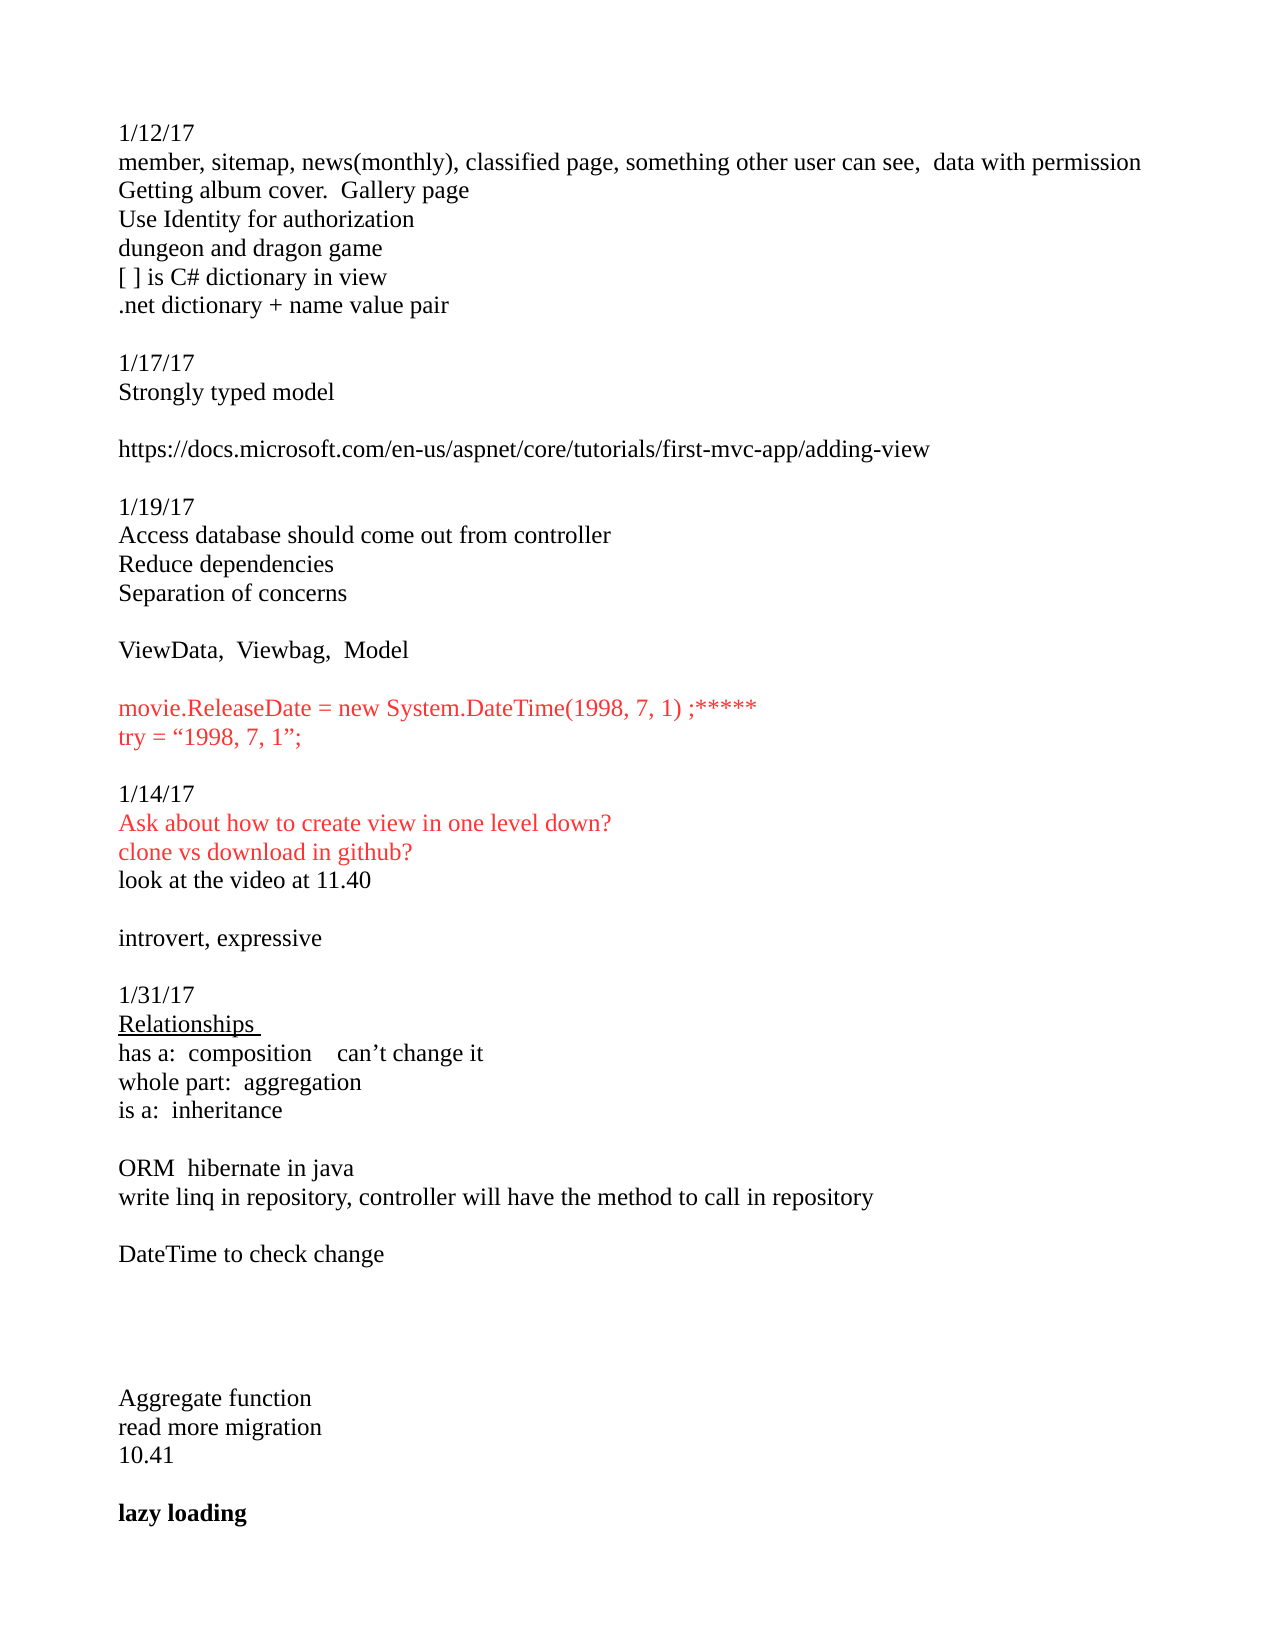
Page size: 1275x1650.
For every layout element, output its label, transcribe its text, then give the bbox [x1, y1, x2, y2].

text 1/14/17 [118, 779, 1157, 808]
text Strongly typed model [118, 377, 1157, 406]
text read more migration [118, 1412, 1157, 1441]
text 10.41 [118, 1441, 1157, 1469]
text Access database should come out from controller [118, 521, 1157, 549]
text is a: inheritance [118, 1096, 1157, 1124]
text [ ] is C# dictionary in view [118, 262, 1157, 291]
text DateTime to check change [118, 1239, 1157, 1268]
text https://docs.microsoft.com/en-us/aspnet/core/tutorials/first-mvc-app/adding-view [118, 434, 1157, 463]
text member, sitemap, news(monthly), classified page, something other user can see, data with permission [118, 147, 1157, 176]
text 1/12/17 [118, 118, 1157, 147]
text 1/31/17 [118, 981, 1157, 1009]
text .net dictionary + name value pair [118, 291, 1157, 319]
text try = “1998, 7, 1”; [118, 722, 1157, 751]
text write linq in repository, controller will have the method to call in repository [118, 1182, 1157, 1211]
text ORM hibernate in java [118, 1153, 1157, 1182]
text 1/17/17 [118, 348, 1157, 377]
text clone vs download in github? [118, 837, 1157, 866]
text Reduce dependencies [118, 549, 1157, 578]
text Getting album cover. Gallery page [118, 176, 1157, 204]
text Relationships [118, 1009, 1157, 1038]
text dungeon and dragon game [118, 233, 1157, 262]
text has a: composition can’t change it [118, 1038, 1157, 1067]
text ViewData, Viewbag, Model [118, 636, 1157, 664]
text introvert, expressive [118, 923, 1157, 952]
text Separation of concerns [118, 578, 1157, 607]
text Aggregate function [118, 1383, 1157, 1412]
text Use Identity for authorization [118, 204, 1157, 233]
text 1/19/17 [118, 492, 1157, 521]
text movie.ReleaseDate = new System.DateTime(1998, 7, 1) ;***** [118, 693, 1157, 722]
text Ask about how to create view in one level down? [118, 808, 1157, 837]
text whole part: aggregation [118, 1067, 1157, 1096]
text lazy loading [118, 1498, 1157, 1527]
text look at the video at 11.40 [118, 866, 1157, 894]
